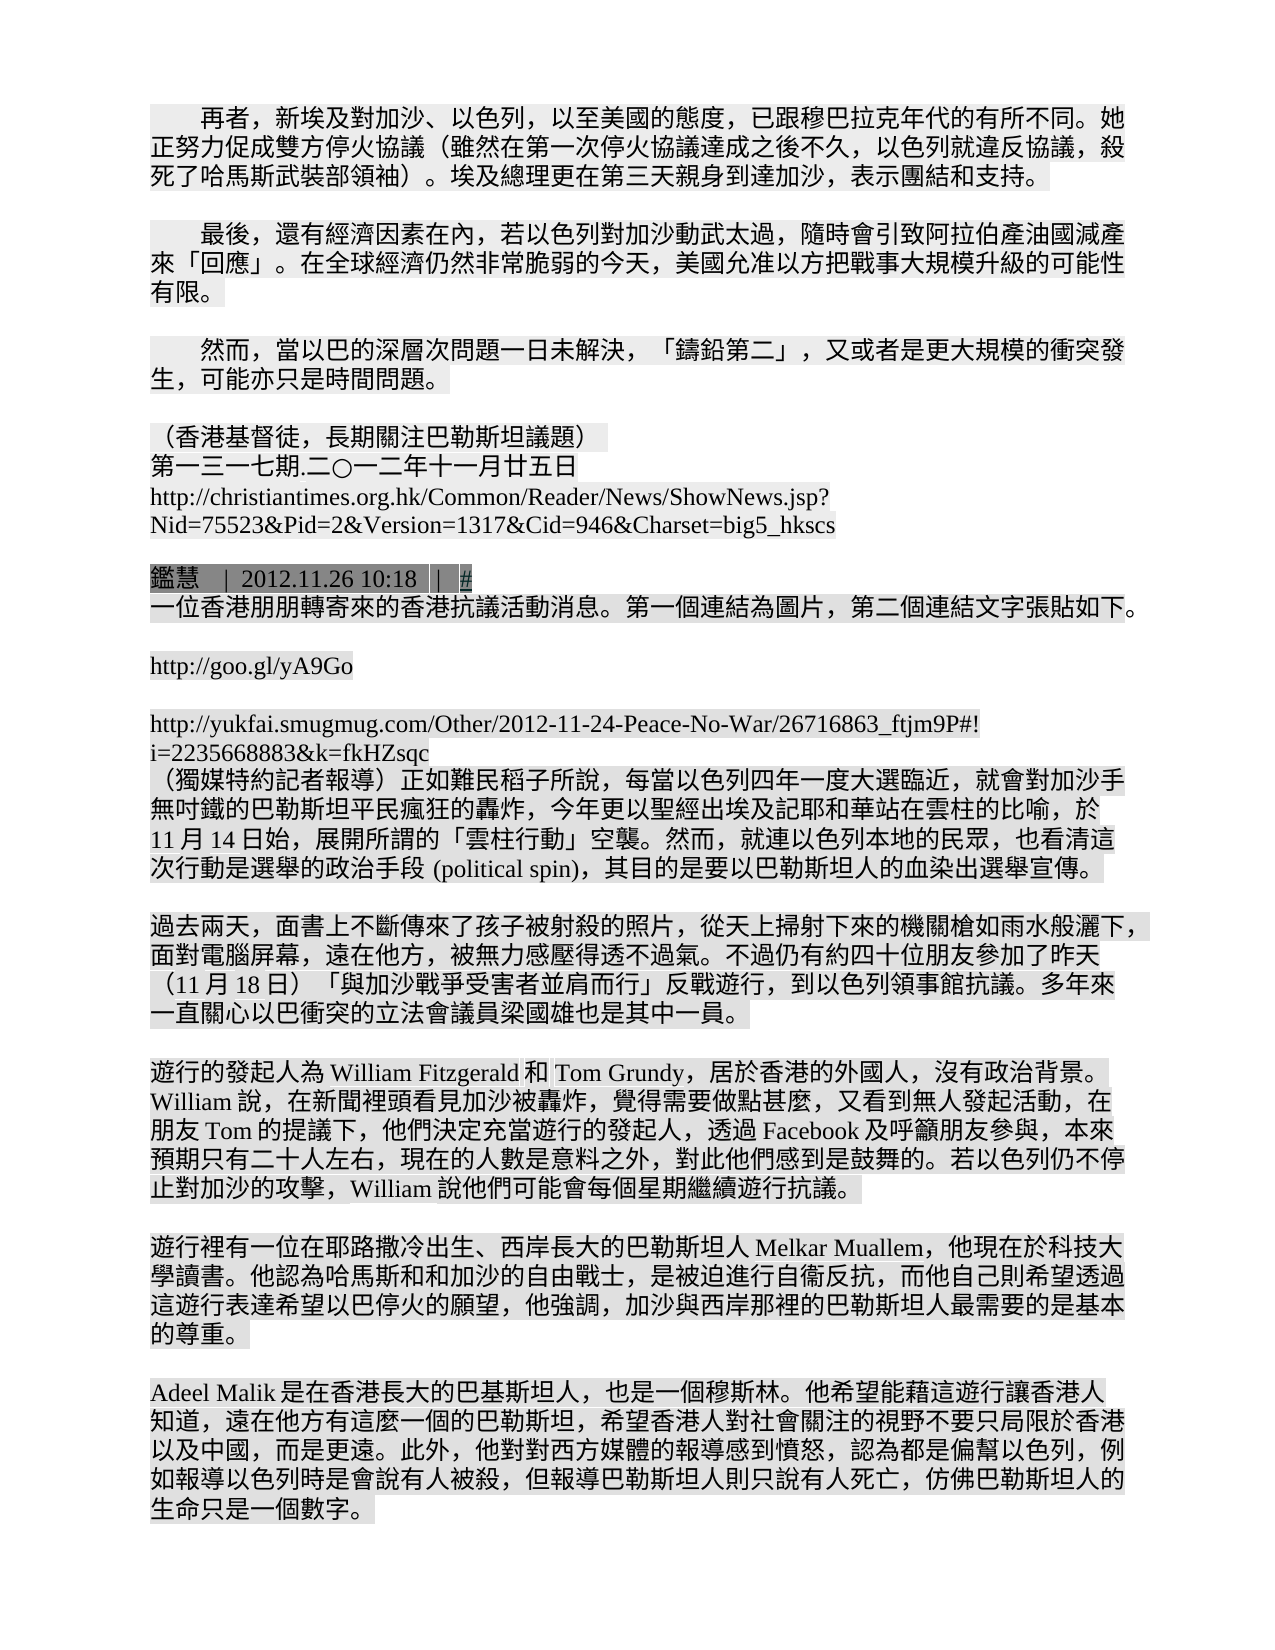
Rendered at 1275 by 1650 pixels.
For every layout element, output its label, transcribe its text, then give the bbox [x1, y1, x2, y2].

text 我們的香港朋友刊載於香港"時代論壇"的評論。 「雲柱行動」和美以大選 老旭暉 以色列在十一月十四日發動「雲柱行動」（Operation Pillar of Cloud，或譯「防衛之柱行動」，參出十四19-20），空襲由哈馬斯控制的加沙地帶，至落筆為止，已造成九十五名巴人死亡。而以哈馬斯為主的巴勒斯坦抵抗組織，亦向以色列境內發射了超過五百枚火箭，至今造成三名以色列人死亡。以色列國會又已批準政府，動員最多七萬五千名後備役軍人，而政府就宣稱隨時會向加沙發動地面攻擊。 有留意當地新聞的人，是次衝突可能會鈎起四年前以色列「鑄鉛行動」（Operation Cast Lead）的記憶。那次戰事造成超過一千三百名巴人和十三名以色列人死亡，在國際間引起強烈反應，有人甚至乎稱之為「加沙屠殺」。 較少人注意到的是，雲柱行動和鑄鉛行動都是發生在以色列大選之前（○九年二月及一三年一月）。另外，鑄鉛行動發生時，美國正值新舊政權交替之時，而今次雲柱行動則發生在美國大選，奧巴馬剛成功連任之後。 這些時間並非巧合。 若將以巴雙方每次的爭端和衝突拆開獨立來看的話，只會得出一個似乎沒完沒了，不知為何的衝突的假象。因為雙方總是說自己的行動是「回應」對方的攻擊云云，而某程度上這又真的是事實。 所以，若要理解以巴衝突，必需先理解當代錫安主義的主要理念──在「以色列全地」（Eretz Israel）建立一個由猶太人控制的國家。而目前最重要的，就是要維持以色列對巴勒斯坦地──除了現時以色列本身的國土外，還包括被軍事佔領的西岸地帶（猶太人一般稱之為猶大及撒瑪利亞），及長期被封鎖的加沙──的控制權。 這又涉及眾多因素，其一就是以色列民眾本身對自己政府的支持。而其中一個團結一群人的方法，就是把槍口對外。社會大眾一般所擔心的，當然是自己的安全和飯碗。以共同的「敵人」來引起民眾的共同恐懼，是政客們常用的技倆。雖然加沙的火箭準確度非常有限，而以軍亦有能力把大部份攔截下來，但空防警報由早響到晚可不是笑著玩的。 這兩次行動都發生在以色列大選之前的原因，目的是要「提醒」以色列人他們仍然身處在危險當中，要「選擇」一些能保護他們的候選人和政黨。當然，行動目的亦包括其他因素，例如要削弱哈馬斯等組織的反抗勢力。而哈馬斯亦需要向巴人顯示他們有還擊以色列的能力，免得被看成和法塔克（Fatah）一樣軟弱。 而以色列要向巴人或鄰邦發動攻擊，當然亦要先得到背後最大的支持者──美國的首肯。所以，鑄鉛行動是發動在布殊快將離任之際（已沒有政治包袱），而雲柱行動則發動在奧巴馬連任之後（不會對奧巴馬的選情產生壞影響）。 但很多人現時關注的是，雲柱行動會否演變成「鑄鉛第二」，引致大規模巴人死傷？這個問題除了上帝以外，應該沒有人說的準。但以目前情況顯示，這個機會不大。 首先，要明白戰爭是達至目標的其中一個方法。以色列已成功摧毀哈馬斯等組織相當的火箭發射能力，而是次行動亦已成功「喚起」了以色列人的關注，讓人知道誰人有能力「保護」他們。 另外，戰爭很多時並非在戰場上，而是在新聞媒體中定勝負的。鑄鉛行動對以色列政府來說，其實是一場公關災難，幾百個兒童被殺（佔被殺人數若五份之一）是很難說得過去的。在加沙這個人口密集的地方進行大規模地面戰，難以避免大量平民死傷。在資訊發達的今天，若一幅幅孩童被燒成黑炭的照片被放在各份報章的頭版，必然引來國際社會及輿論的強烈譴責。況且，和鑄鉛行動不同的是，以色列至今仍未截斷加沙地帶的對外通訊。 再者，新埃及對加沙、以色列，以至美國的態度，已跟穆巴拉克年代的有所不同。她正努力促成雙方停火協議（雖然在第一次停火協議達成之後不久，以色列就違反協議，殺死了哈馬斯武裝部領袖）。埃及總理更在第三天親身到達加沙，表示團結和支持。 最後，還有經濟因素在內，若以色列對加沙動武太過，隨時會引致阿拉伯產油國減產來「回應」。在全球經濟仍然非常脆弱的今天，美國允准以方把戰事大規模升級的可能性有限。 然而，當以巴的深層次問題一日未解決，「鑄鉛第二」，又或者是更大規模的衝突發生，可能亦只是時間問題。 （香港基督徒，長期關注巴勒斯坦議題） 第一三一七期.二○一二年十一月廿五日 http://christiantimes.org.hk/Common/Reader/News/ShowNews.jsp?Nid=75523&Pid=2&Version=1317&Cid=946&Charset=big5_hkscs [150, 75, 1125, 539]
text 一位香港朋朋轉寄來的香港抗議活動消息。第一個連結為圖片，第二個連結文字張貼如下。 http://goo.gl/yA9Go http://yukfai.smugmug.com/Other/2012-11-24-Peace-No-War/26716863_ftjm9P#!i=2235668883&k=fkHZsqc （獨媒特約記者報導）正如難民稻子所說，每當以色列四年一度大選臨近，就會對加沙手無吋鐵的巴勒斯坦平民瘋狂的轟炸，今年更以聖經出埃及記耶和華站在雲柱的比喻，於11月14日始，展開所謂的「雲柱行動」空襲。然而，就連以色列本地的民眾，也看清這次行動是選舉的政治手段 (political spin)，其目的是要以巴勒斯坦人的血染出選舉宣傳。 過去兩天，面書上不斷傳來了孩子被射殺的照片，從天上掃射下來的機關槍如雨水般灑下，面對電腦屏幕，遠在他方，被無力感壓得透不過氣。不過仍有約四十位朋友參加了昨天（11月18日）「與加沙戰爭受害者並肩而行」反戰遊行，到以色列領事館抗議。多年來一直關心以巴衝突的立法會議員梁國雄也是其中一員。 遊行的發起人為William Fitzgerald和Tom Grundy，居於香港的外國人，沒有政治背景。William說，在新聞裡頭看見加沙被轟炸，覺得需要做點甚麼，又看到無人發起活動，在朋友Tom的提議下，他們決定充當遊行的發起人，透過Facebook及呼籲朋友參與，本來預期只有二十人左右，現在的人數是意料之外，對此他們感到是鼓舞的。若以色列仍不停止對加沙的攻擊，William說他們可能會每個星期繼續遊行抗議。 遊行裡有一位在耶路撒冷出生、西岸長大的巴勒斯坦人Melkar Muallem，他現在於科技大學讀書。他認為哈馬斯和和加沙的自由戰士，是被迫進行自衞反抗，而他自己則希望透過這遊行表達希望以巴停火的願望，他強調，加沙與西岸那裡的巴勒斯坦人最需要的是基本的尊重。 Adeel Malik是在香港長大的巴基斯坦人，也是一個穆斯林。他希望能藉這遊行讓香港人知道，遠在他方有這麼一個的巴勒斯坦，希望香港人對社會關注的視野不要只局限於香港以及中國，而是更遠。此外，他對對西方媒體的報導感到憤怒，認為都是偏幫以色列，例如報導以色列時是會說有人被殺，但報導巴勒斯坦人則只說有人死亡，仿佛巴勒斯坦人的生命只是一個數字。 也有為數不少的香港人參與是次遊行。阿杰在網上看到是次行動，認為以色列以大欺小，希望站出來反戰。另一名香港的示威者Stella，則希望透過參與，了解香港人對於這事的反應及觀點，也希望藉此多點了解以巴的事情，亦希望戰爭可以早日結束，兩國能和平共存。 遊行的口號包括「Free Palestine」、「Break the Silence」、「End the Occupation」。隊伍抵達位於金鐘海富中心的以色列領事館樓下，示威者代表向負責的領使館人員宣讀聲明及遞信，要求以色列停止轟炸和非法佔領巴勒斯坦的領土，指責以色列殺害無辜巴勒斯坦平民。領事館的代表並沒有作出回應。 是次遊行，警方調動了大約五十人，以一對一的比例，跟足全程，甚為「重視」。 [150, 593, 1125, 1553]
text 鑑慧 | 2012.11.26 10:18 | # [150, 564, 1125, 593]
